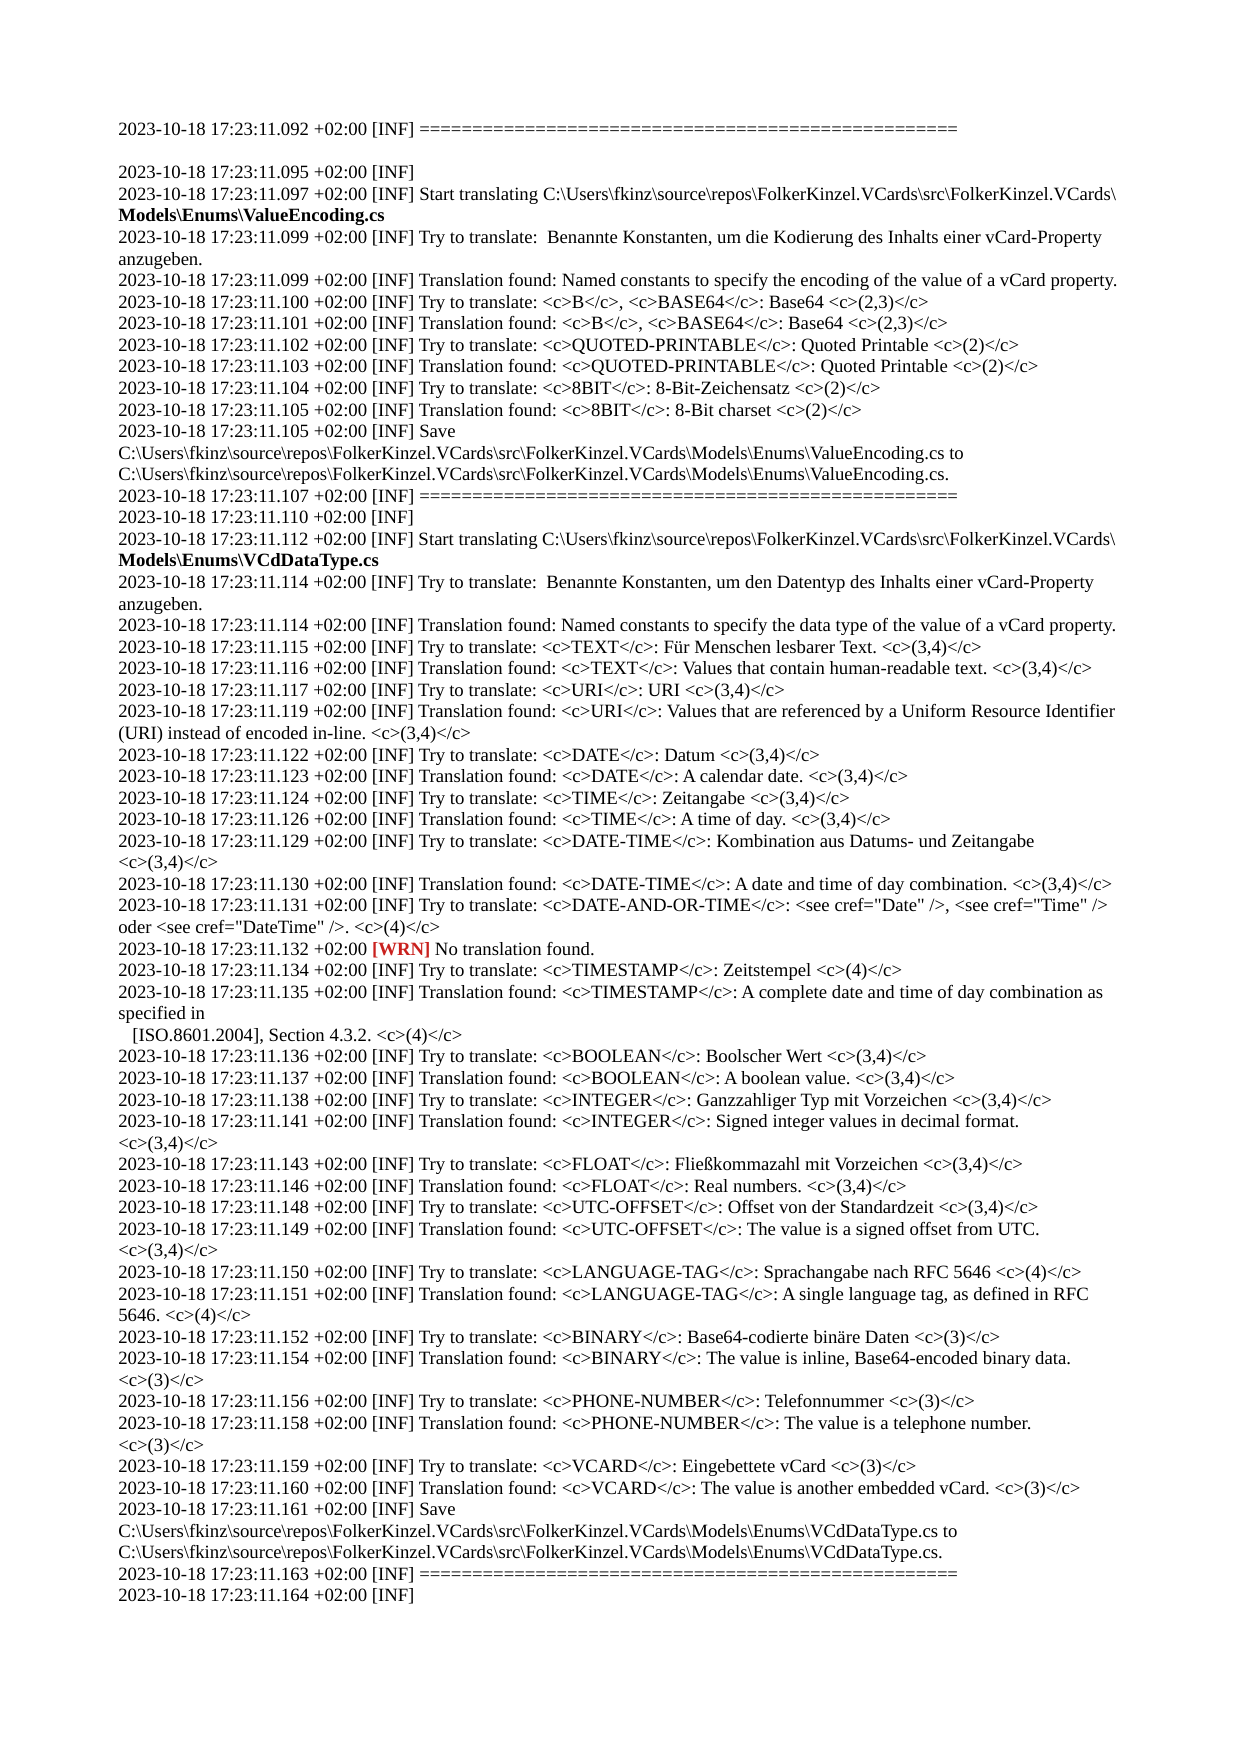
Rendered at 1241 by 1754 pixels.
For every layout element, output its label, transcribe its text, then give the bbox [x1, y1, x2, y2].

text 2023-10-18 17:23:11.130 +02:00 [INF] Translation found: <c>DATE-TIME</c>: A date and time of day combination. <c>(3,4)</c> [118, 873, 1122, 894]
text 2023-10-18 17:23:11.123 +02:00 [INF] Translation found: <c>DATE</c>: A calendar date. <c>(3,4)</c> [118, 765, 1122, 787]
text 2023-10-18 17:23:11.148 +02:00 [INF] Try to translate: <c>UTC-OFFSET</c>: Offset von der Standardzeit <c>(3,4)</c> [118, 1196, 1122, 1218]
text 2023-10-18 17:23:11.119 +02:00 [INF] Translation found: <c>URI</c>: Values that are referenced by a Uniform Resource Identifier (URI) instead of encoded in-line. <c>(3,4)</c> [118, 700, 1122, 743]
text 2023-10-18 17:23:11.149 +02:00 [INF] Translation found: <c>UTC-OFFSET</c>: The value is a signed offset from UTC. <c>(3,4)</c> [118, 1218, 1122, 1261]
text 2023-10-18 17:23:11.116 +02:00 [INF] Translation found: <c>TEXT</c>: Values that contain human-readable text. <c>(3,4)</c> [118, 657, 1122, 679]
text 2023-10-18 17:23:11.134 +02:00 [INF] Try to translate: <c>TIMESTAMP</c>: Zeitstempel <c>(4)</c> [118, 959, 1122, 981]
text 2023-10-18 17:23:11.161 +02:00 [INF] Save C:\Users\fkinz\source\repos\FolkerKinzel.VCards\src\FolkerKinzel.VCards\Models\Enums\VCdDataType.cs to C:\Users\fkinz\source\repos\FolkerKinzel.VCards\src\FolkerKinzel.VCards\Models\Enums\VCdDataType.cs. [118, 1498, 1122, 1563]
text 2023-10-18 17:23:11.141 +02:00 [INF] Translation found: <c>INTEGER</c>: Signed integer values in decimal format. <c>(3,4)</c> [118, 1110, 1122, 1153]
text 2023-10-18 17:23:11.104 +02:00 [INF] Try to translate: <c>8BIT</c>: 8-Bit-Zeichensatz <c>(2)</c> [118, 377, 1122, 398]
text 2023-10-18 17:23:11.099 +02:00 [INF] Translation found: Named constants to specify the encoding of the value of a vCard property. [118, 269, 1122, 291]
text 2023-10-18 17:23:11.122 +02:00 [INF] Try to translate: <c>DATE</c>: Datum <c>(3,4)</c> [118, 743, 1122, 765]
text 2023-10-18 17:23:11.136 +02:00 [INF] Try to translate: <c>BOOLEAN</c>: Boolscher Wert <c>(3,4)</c> [118, 1045, 1122, 1067]
text 2023-10-18 17:23:11.151 +02:00 [INF] Translation found: <c>LANGUAGE-TAG</c>: A single language tag, as defined in RFC 5646. <c>(4)</c> [118, 1282, 1122, 1326]
text 2023-10-18 17:23:11.114 +02:00 [INF] Try to translate: Benannte Konstanten, um den Datentyp des Inhalts einer vCard-Property anzugeben. [118, 571, 1122, 614]
text 2023-10-18 17:23:11.164 +02:00 [INF] [118, 1584, 1122, 1606]
text 2023-10-18 17:23:11.137 +02:00 [INF] Translation found: <c>BOOLEAN</c>: A boolean value. <c>(3,4)</c> [118, 1067, 1122, 1088]
text 2023-10-18 17:23:11.159 +02:00 [INF] Try to translate: <c>VCARD</c>: Eingebettete vCard <c>(3)</c> [118, 1455, 1122, 1477]
text 2023-10-18 17:23:11.143 +02:00 [INF] Try to translate: <c>FLOAT</c>: Fließkommazahl mit Vorzeichen <c>(3,4)</c> [118, 1153, 1122, 1175]
text 2023-10-18 17:23:11.146 +02:00 [INF] Translation found: <c>FLOAT</c>: Real numbers. <c>(3,4)</c> [118, 1175, 1122, 1196]
text 2023-10-18 17:23:11.095 +02:00 [INF] [118, 161, 1122, 183]
text 2023-10-18 17:23:11.102 +02:00 [INF] Try to translate: <c>QUOTED-PRINTABLE</c>: Quoted Printable <c>(2)</c> [118, 334, 1122, 355]
text 2023-10-18 17:23:11.132 +02:00 [WRN] No translation found. [118, 937, 1122, 959]
text 2023-10-18 17:23:11.160 +02:00 [INF] Translation found: <c>VCARD</c>: The value is another embedded vCard. <c>(3)</c> [118, 1477, 1122, 1498]
text 2023-10-18 17:23:11.163 +02:00 [INF] =================================================== [118, 1563, 1122, 1584]
text 2023-10-18 17:23:11.092 +02:00 [INF] =================================================== [118, 118, 1122, 140]
text 2023-10-18 17:23:11.135 +02:00 [INF] Translation found: <c>TIMESTAMP</c>: A complete date and time of day combination as specified in [ISO.8601.2004], Section 4.3.2. <c>(4)</c> [118, 981, 1122, 1045]
text 2023-10-18 17:23:11.112 +02:00 [INF] Start translating C:\Users\fkinz\source\repos\FolkerKinzel.VCards\src\FolkerKinzel.VCards\Models\Enums\VCdDataType.cs [118, 528, 1122, 571]
text 2023-10-18 17:23:11.156 +02:00 [INF] Try to translate: <c>PHONE-NUMBER</c>: Telefonnummer <c>(3)</c> [118, 1390, 1122, 1412]
text 2023-10-18 17:23:11.105 +02:00 [INF] Save C:\Users\fkinz\source\repos\FolkerKinzel.VCards\src\FolkerKinzel.VCards\Models\Enums\ValueEncoding.cs to C:\Users\fkinz\source\repos\FolkerKinzel.VCards\src\FolkerKinzel.VCards\Models\Enums\ValueEncoding.cs. [118, 420, 1122, 485]
text 2023-10-18 17:23:11.100 +02:00 [INF] Try to translate: <c>B</c>, <c>BASE64</c>: Base64 <c>(2,3)</c> [118, 291, 1122, 312]
text 2023-10-18 17:23:11.131 +02:00 [INF] Try to translate: <c>DATE-AND-OR-TIME</c>: <see cref="Date" />, <see cref="Time" /> oder <see cref="DateTime" />. <c>(4)</c> [118, 894, 1122, 937]
text 2023-10-18 17:23:11.114 +02:00 [INF] Translation found: Named constants to specify the data type of the value of a vCard property. [118, 614, 1122, 636]
text 2023-10-18 17:23:11.097 +02:00 [INF] Start translating C:\Users\fkinz\source\repos\FolkerKinzel.VCards\src\FolkerKinzel.VCards\Models\Enums\ValueEncoding.cs [118, 183, 1122, 226]
text 2023-10-18 17:23:11.101 +02:00 [INF] Translation found: <c>B</c>, <c>BASE64</c>: Base64 <c>(2,3)</c> [118, 312, 1122, 334]
text 2023-10-18 17:23:11.110 +02:00 [INF] [118, 506, 1122, 528]
text 2023-10-18 17:23:11.152 +02:00 [INF] Try to translate: <c>BINARY</c>: Base64-codierte binäre Daten <c>(3)</c> [118, 1326, 1122, 1347]
text 2023-10-18 17:23:11.150 +02:00 [INF] Try to translate: <c>LANGUAGE-TAG</c>: Sprachangabe nach RFC 5646 <c>(4)</c> [118, 1261, 1122, 1282]
text 2023-10-18 17:23:11.158 +02:00 [INF] Translation found: <c>PHONE-NUMBER</c>: The value is a telephone number. <c>(3)</c> [118, 1412, 1122, 1455]
text 2023-10-18 17:23:11.107 +02:00 [INF] =================================================== [118, 485, 1122, 506]
text 2023-10-18 17:23:11.138 +02:00 [INF] Try to translate: <c>INTEGER</c>: Ganzzahliger Typ mit Vorzeichen <c>(3,4)</c> [118, 1088, 1122, 1110]
text 2023-10-18 17:23:11.117 +02:00 [INF] Try to translate: <c>URI</c>: URI <c>(3,4)</c> [118, 679, 1122, 700]
text 2023-10-18 17:23:11.129 +02:00 [INF] Try to translate: <c>DATE-TIME</c>: Kombination aus Datums- und Zeitangabe <c>(3,4)</c> [118, 830, 1122, 873]
text 2023-10-18 17:23:11.105 +02:00 [INF] Translation found: <c>8BIT</c>: 8-Bit charset <c>(2)</c> [118, 398, 1122, 420]
text 2023-10-18 17:23:11.126 +02:00 [INF] Translation found: <c>TIME</c>: A time of day. <c>(3,4)</c> [118, 808, 1122, 830]
text 2023-10-18 17:23:11.115 +02:00 [INF] Try to translate: <c>TEXT</c>: Für Menschen lesbarer Text. <c>(3,4)</c> [118, 636, 1122, 657]
text 2023-10-18 17:23:11.124 +02:00 [INF] Try to translate: <c>TIME</c>: Zeitangabe <c>(3,4)</c> [118, 787, 1122, 808]
text 2023-10-18 17:23:11.099 +02:00 [INF] Try to translate: Benannte Konstanten, um die Kodierung des Inhalts einer vCard-Property anzugeben. [118, 226, 1122, 269]
text 2023-10-18 17:23:11.154 +02:00 [INF] Translation found: <c>BINARY</c>: The value is inline, Base64-encoded binary data. <c>(3)</c> [118, 1347, 1122, 1390]
text 2023-10-18 17:23:11.103 +02:00 [INF] Translation found: <c>QUOTED-PRINTABLE</c>: Quoted Printable <c>(2)</c> [118, 355, 1122, 377]
